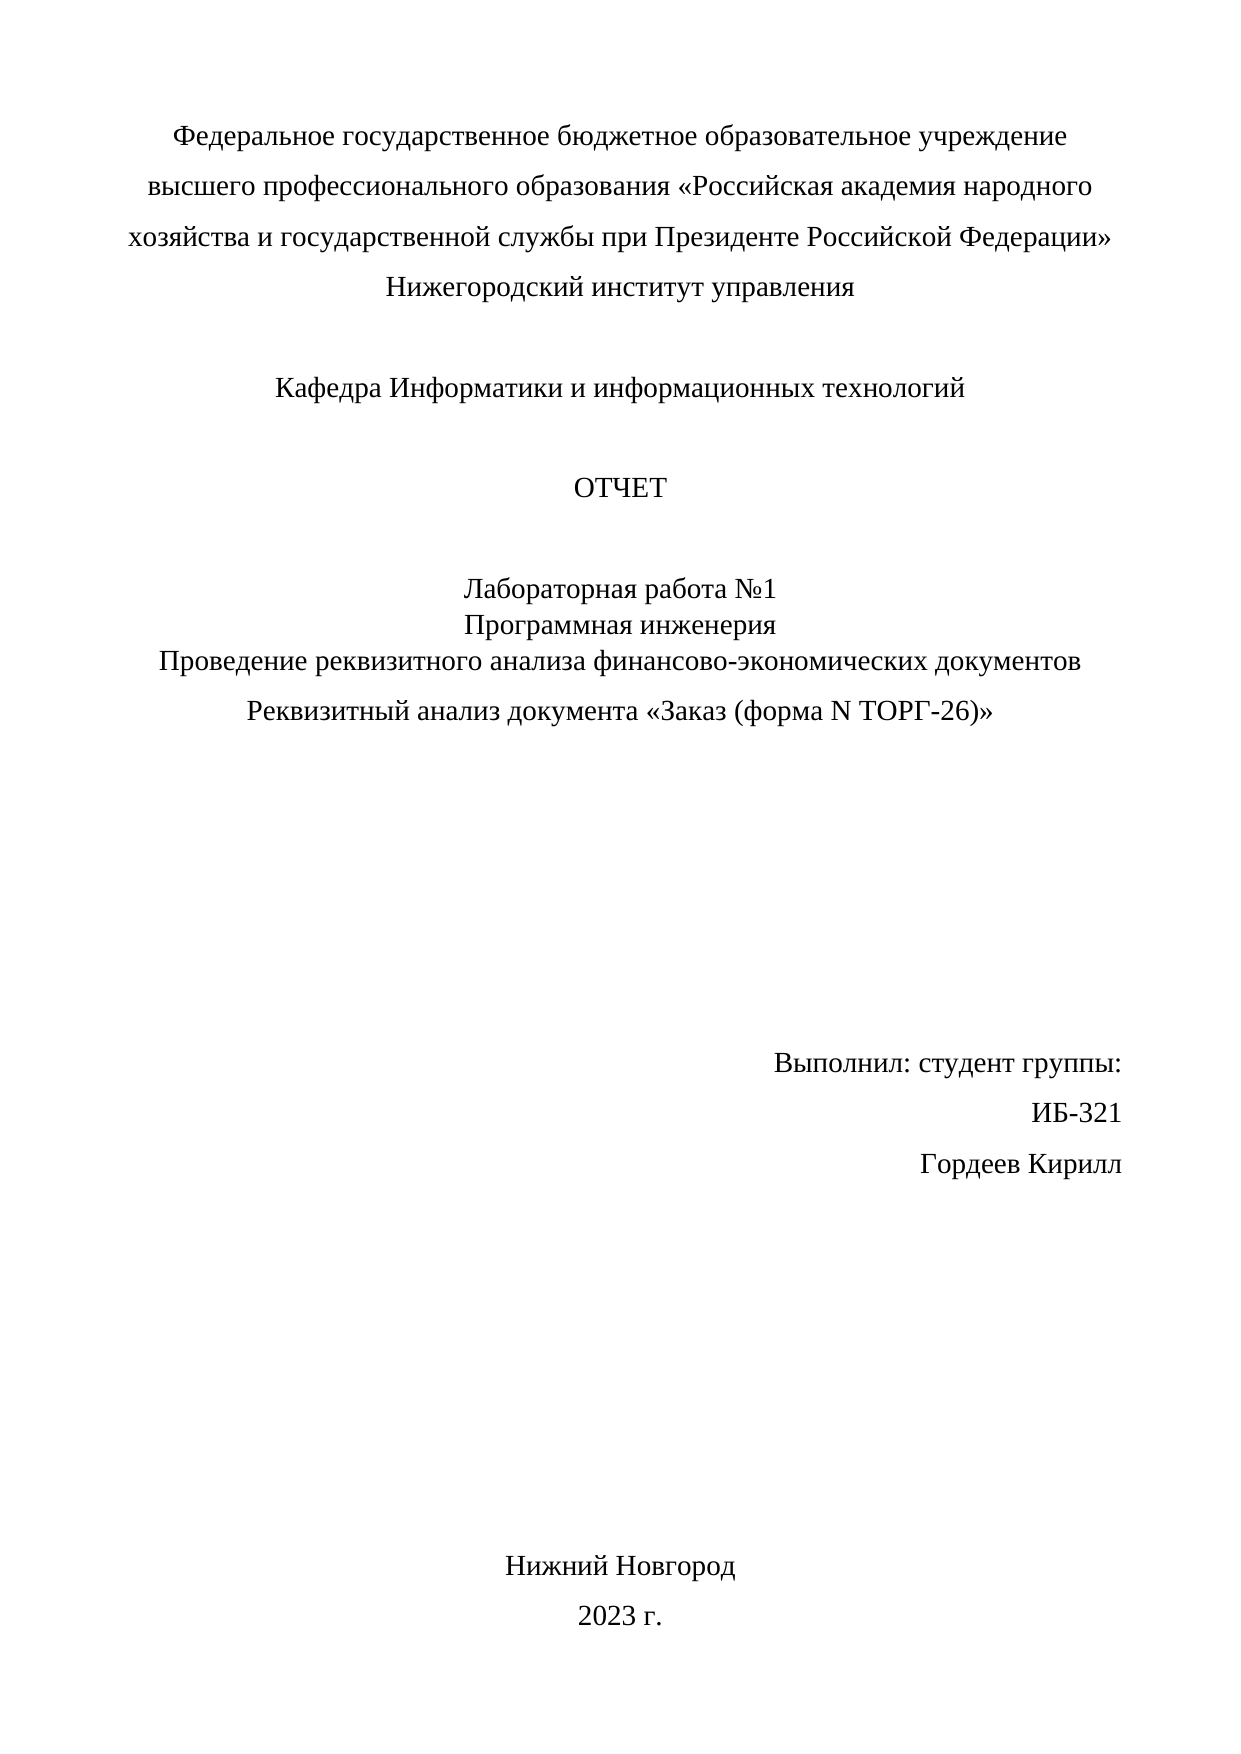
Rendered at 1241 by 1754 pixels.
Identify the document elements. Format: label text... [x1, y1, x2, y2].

text ИБ-321 [118, 1095, 1122, 1129]
text ОТЧЕТ [118, 470, 1122, 504]
text 2023 г. [118, 1598, 1122, 1632]
text Выполнил: студент группы: [118, 1045, 1122, 1079]
text Лабораторная работа №1 [118, 571, 1122, 604]
text Федеральное государственное бюджетное образовательное учреждение высшего профессионального образования «Российская академия народного хозяйства и государственной службы при Президенте Российской Федерации» [118, 118, 1122, 252]
text Программная инженерия [118, 607, 1122, 640]
text Проведение реквизитного анализа финансово-экономических документов [118, 643, 1122, 676]
text Кафедра Информатики и информационных технологий [118, 370, 1122, 403]
text Нижегородский институт управления [118, 269, 1122, 303]
text Нижний Новгород [118, 1548, 1122, 1582]
text Гордеев Кирилл [118, 1146, 1122, 1179]
text Реквизитный анализ документа «Заказ (форма N ТОРГ-26)» [118, 693, 1122, 726]
